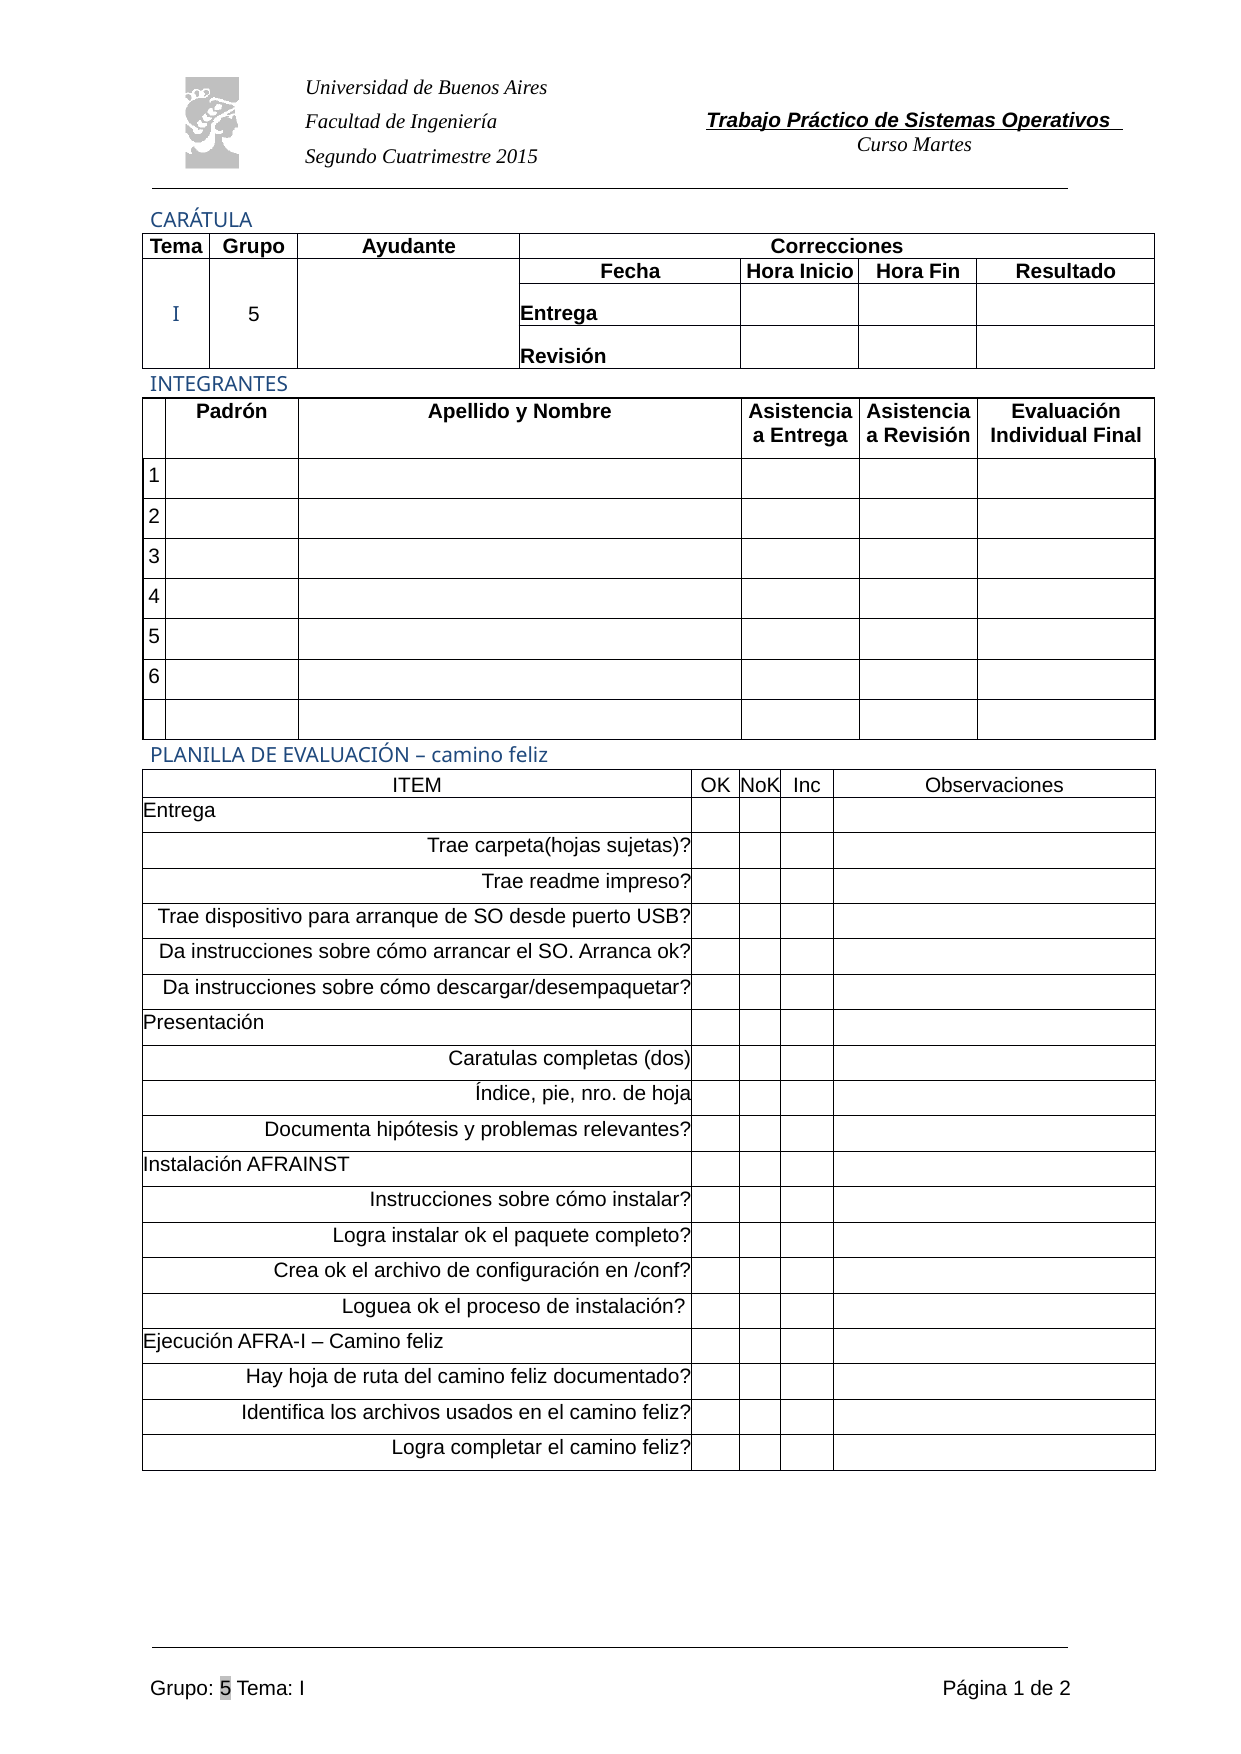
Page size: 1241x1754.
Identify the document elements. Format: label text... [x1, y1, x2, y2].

table_cell Caratulas completas (dos) [143, 1046, 691, 1080]
table_cell [860, 660, 977, 699]
table_cell [692, 1046, 739, 1080]
table_header OK [692, 770, 739, 797]
table_cell [781, 1116, 833, 1151]
table_cell [692, 939, 739, 974]
table_cell [781, 1010, 833, 1044]
table_cell [166, 619, 298, 658]
table_cell [692, 869, 739, 903]
table_cell Documenta hipótesis y problemas relevantes? [143, 1116, 691, 1151]
table_cell 1 [144, 459, 165, 498]
table_cell [144, 700, 165, 739]
table_cell [692, 1294, 739, 1328]
table_cell [166, 660, 298, 699]
table_cell [834, 1152, 1155, 1186]
table_cell [742, 700, 859, 739]
table_cell [166, 539, 298, 578]
table_cell [978, 619, 1154, 658]
table_cell [978, 459, 1154, 498]
table_cell I [143, 259, 209, 368]
table_cell Loguea ok el proceso de instalación? [143, 1294, 691, 1328]
table_cell 3 [144, 539, 165, 578]
table_cell Da instrucciones sobre cómo descargar/desempaquetar? [143, 975, 691, 1009]
table_cell [781, 833, 833, 867]
table_cell [692, 833, 739, 867]
table_cell [781, 1435, 833, 1469]
table_cell [834, 975, 1155, 1009]
table_cell Logra completar el camino feliz? [143, 1435, 691, 1469]
table_cell [740, 1223, 780, 1257]
table_cell [834, 798, 1155, 832]
table_cell Ejecución AFRA-I – Camino feliz [143, 1329, 691, 1363]
table_cell Instalación AFRAINST [143, 1152, 691, 1186]
table_cell 6 [144, 660, 165, 699]
table_cell [834, 1435, 1155, 1469]
table_cell 5 [144, 619, 165, 658]
table_cell 5 [210, 259, 297, 368]
table_cell [860, 579, 977, 618]
table_cell [742, 619, 859, 658]
table_header Observaciones [834, 770, 1155, 797]
table_cell [859, 284, 976, 325]
table_cell Instrucciones sobre cómo instalar? [143, 1187, 691, 1222]
table_cell [740, 1329, 780, 1363]
table_cell [740, 1400, 780, 1434]
table_cell [834, 1329, 1155, 1363]
table_cell [742, 499, 859, 538]
table_header Asistencia a Entrega [742, 399, 859, 457]
table_cell [692, 1081, 739, 1115]
table_cell Trae carpeta(hojas sujetas)? [143, 833, 691, 867]
table_cell [834, 1187, 1155, 1222]
table_cell [781, 904, 833, 938]
table_cell [740, 1294, 780, 1328]
table_cell [742, 660, 859, 699]
table_cell [978, 579, 1154, 618]
table_cell [166, 459, 298, 498]
table_header Inc [781, 770, 833, 797]
table_cell [781, 1400, 833, 1434]
table_cell [692, 1364, 739, 1399]
table_cell [299, 619, 741, 658]
table_cell [860, 700, 977, 739]
table_cell [781, 1046, 833, 1080]
table_cell [742, 579, 859, 618]
picture [183, 74, 246, 171]
table_cell [781, 798, 833, 832]
table_cell [834, 1046, 1155, 1080]
table_cell Hay hoja de ruta del camino feliz documentado? [143, 1364, 691, 1399]
table_cell [299, 459, 741, 498]
table_cell [740, 1187, 780, 1222]
table_cell [781, 1152, 833, 1186]
table_cell [834, 1400, 1155, 1434]
table_cell Presentación [143, 1010, 691, 1044]
table_header Grupo [210, 234, 297, 258]
table_cell [692, 1152, 739, 1186]
table_cell [740, 1116, 780, 1151]
table_cell [740, 869, 780, 903]
table_cell [978, 660, 1154, 699]
table_cell [740, 1364, 780, 1399]
table_cell [781, 1258, 833, 1292]
table_cell [978, 499, 1154, 538]
table_cell [834, 1258, 1155, 1292]
table_cell [781, 939, 833, 974]
table_cell [299, 499, 741, 538]
table_cell [834, 833, 1155, 867]
table_cell [860, 499, 977, 538]
table_cell [781, 975, 833, 1009]
table_header Correcciones [520, 234, 1154, 258]
table_cell [166, 700, 298, 739]
table_cell Hora Fin [859, 259, 976, 283]
table_cell Resultado [977, 259, 1154, 283]
table_header NoK [740, 770, 780, 797]
table_cell [740, 1081, 780, 1115]
table_cell [978, 539, 1154, 578]
table_cell [781, 1187, 833, 1222]
table_cell Trae dispositivo para arranque de SO desde puerto USB? [143, 904, 691, 938]
table_header Evaluación Individual Final [978, 399, 1154, 457]
table_cell [299, 539, 741, 578]
table_cell [692, 1187, 739, 1222]
table_header Ayudante [298, 234, 519, 258]
table_cell [834, 869, 1155, 903]
table_cell [740, 975, 780, 1009]
table_cell Trae readme impreso? [143, 869, 691, 903]
table_cell Logra instalar ok el paquete completo? [143, 1223, 691, 1257]
table_cell [299, 660, 741, 699]
table_cell [741, 284, 858, 325]
table_cell [740, 798, 780, 832]
table_cell [692, 1116, 739, 1151]
table_cell [740, 939, 780, 974]
table_cell [740, 1258, 780, 1292]
table_cell [834, 904, 1155, 938]
table_cell [781, 869, 833, 903]
table_cell [740, 833, 780, 867]
table_cell [740, 904, 780, 938]
table_header Tema [143, 234, 209, 258]
table_cell Entrega [143, 798, 691, 832]
table_cell [299, 579, 741, 618]
table_cell 4 [144, 579, 165, 618]
table_cell [834, 1081, 1155, 1115]
table_cell [166, 499, 298, 538]
table_cell [692, 904, 739, 938]
table_cell [834, 939, 1155, 974]
table_cell [692, 1010, 739, 1044]
table_cell [781, 1294, 833, 1328]
table_cell [692, 1258, 739, 1292]
table_cell [740, 1046, 780, 1080]
table_header Asistencia a Revisión [860, 399, 977, 457]
table_cell Índice, pie, nro. de hoja [143, 1081, 691, 1115]
table_cell [860, 619, 977, 658]
table_cell [740, 1435, 780, 1469]
table_cell [692, 1329, 739, 1363]
table_cell [740, 1010, 780, 1044]
table_cell 2 [144, 499, 165, 538]
table_cell Revisión [520, 326, 740, 368]
table_cell [977, 326, 1154, 368]
table_cell [978, 700, 1154, 739]
table_cell [834, 1294, 1155, 1328]
table_cell [834, 1116, 1155, 1151]
table_header ITEM [143, 770, 691, 797]
table_cell Crea ok el archivo de configuración en /conf? [143, 1258, 691, 1292]
table_cell Hora Inicio [741, 259, 858, 283]
table_cell [742, 459, 859, 498]
table_cell [298, 259, 519, 368]
table_cell Entrega [520, 284, 740, 325]
table_cell [741, 326, 858, 368]
table_cell [781, 1364, 833, 1399]
table_cell [781, 1329, 833, 1363]
table_cell [859, 326, 976, 368]
table_cell [166, 579, 298, 618]
table_cell [692, 1223, 739, 1257]
table_cell Identifica los archivos usados en el camino feliz? [143, 1400, 691, 1434]
table_cell [860, 539, 977, 578]
table_cell [834, 1010, 1155, 1044]
table_cell [742, 539, 859, 578]
table_header Padrón [166, 399, 298, 457]
table_cell [977, 284, 1154, 325]
table_cell [834, 1364, 1155, 1399]
table_cell [781, 1081, 833, 1115]
table_header [143, 399, 165, 457]
table_header Apellido y Nombre [299, 399, 741, 457]
table_cell [781, 1223, 833, 1257]
table_cell [299, 700, 741, 739]
table_cell [740, 1152, 780, 1186]
table_cell [834, 1223, 1155, 1257]
text INTEGRANTES [150, 369, 1090, 397]
table_cell [860, 459, 977, 498]
table_cell [692, 1400, 739, 1434]
table_cell [692, 798, 739, 832]
text PLANILLA DE EVALUACIÓN – camino feliz [150, 740, 1090, 768]
text CARÁTULA [150, 205, 1090, 233]
table_cell [692, 1435, 739, 1469]
table_cell Fecha [520, 259, 740, 283]
table_cell Da instrucciones sobre cómo arrancar el SO. Arranca ok? [143, 939, 691, 974]
table_cell [692, 975, 739, 1009]
